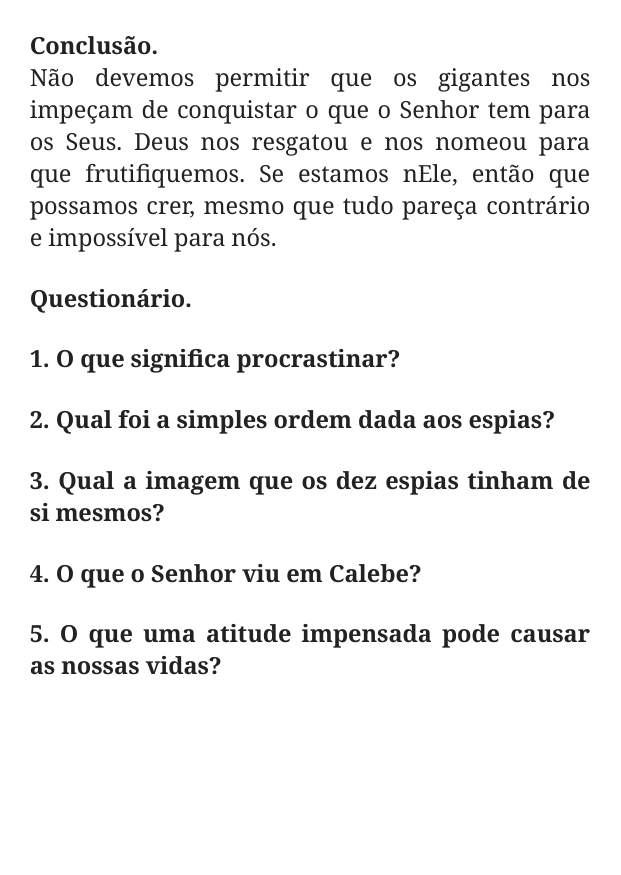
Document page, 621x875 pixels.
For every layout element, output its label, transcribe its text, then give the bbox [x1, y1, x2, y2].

text Conclusão. [29, 29, 591, 61]
text Não devemos permitir que os gigantes nos impeçam de conquistar o que o Senhor tem para os Seus. Deus nos resgatou e nos nomeou para que frutifiquemos. Se estamos nEle, então que possamos crer, mesmo que tudo pareça contrário e impossível para nós. [29, 61, 591, 253]
text 1. O que significa procrastinar? [29, 343, 591, 375]
text 2. Qual foi a simples ordem dada aos espias? [29, 403, 591, 436]
text 3. Qual a imagem que os dez espias tinham de si mesmos? [29, 464, 591, 528]
text 4. O que o Senhor viu em Calebe? [29, 557, 591, 589]
text 5. O que uma atitude impensada pode causar as nossas vidas? [29, 618, 591, 682]
text Questionário. [29, 282, 591, 314]
